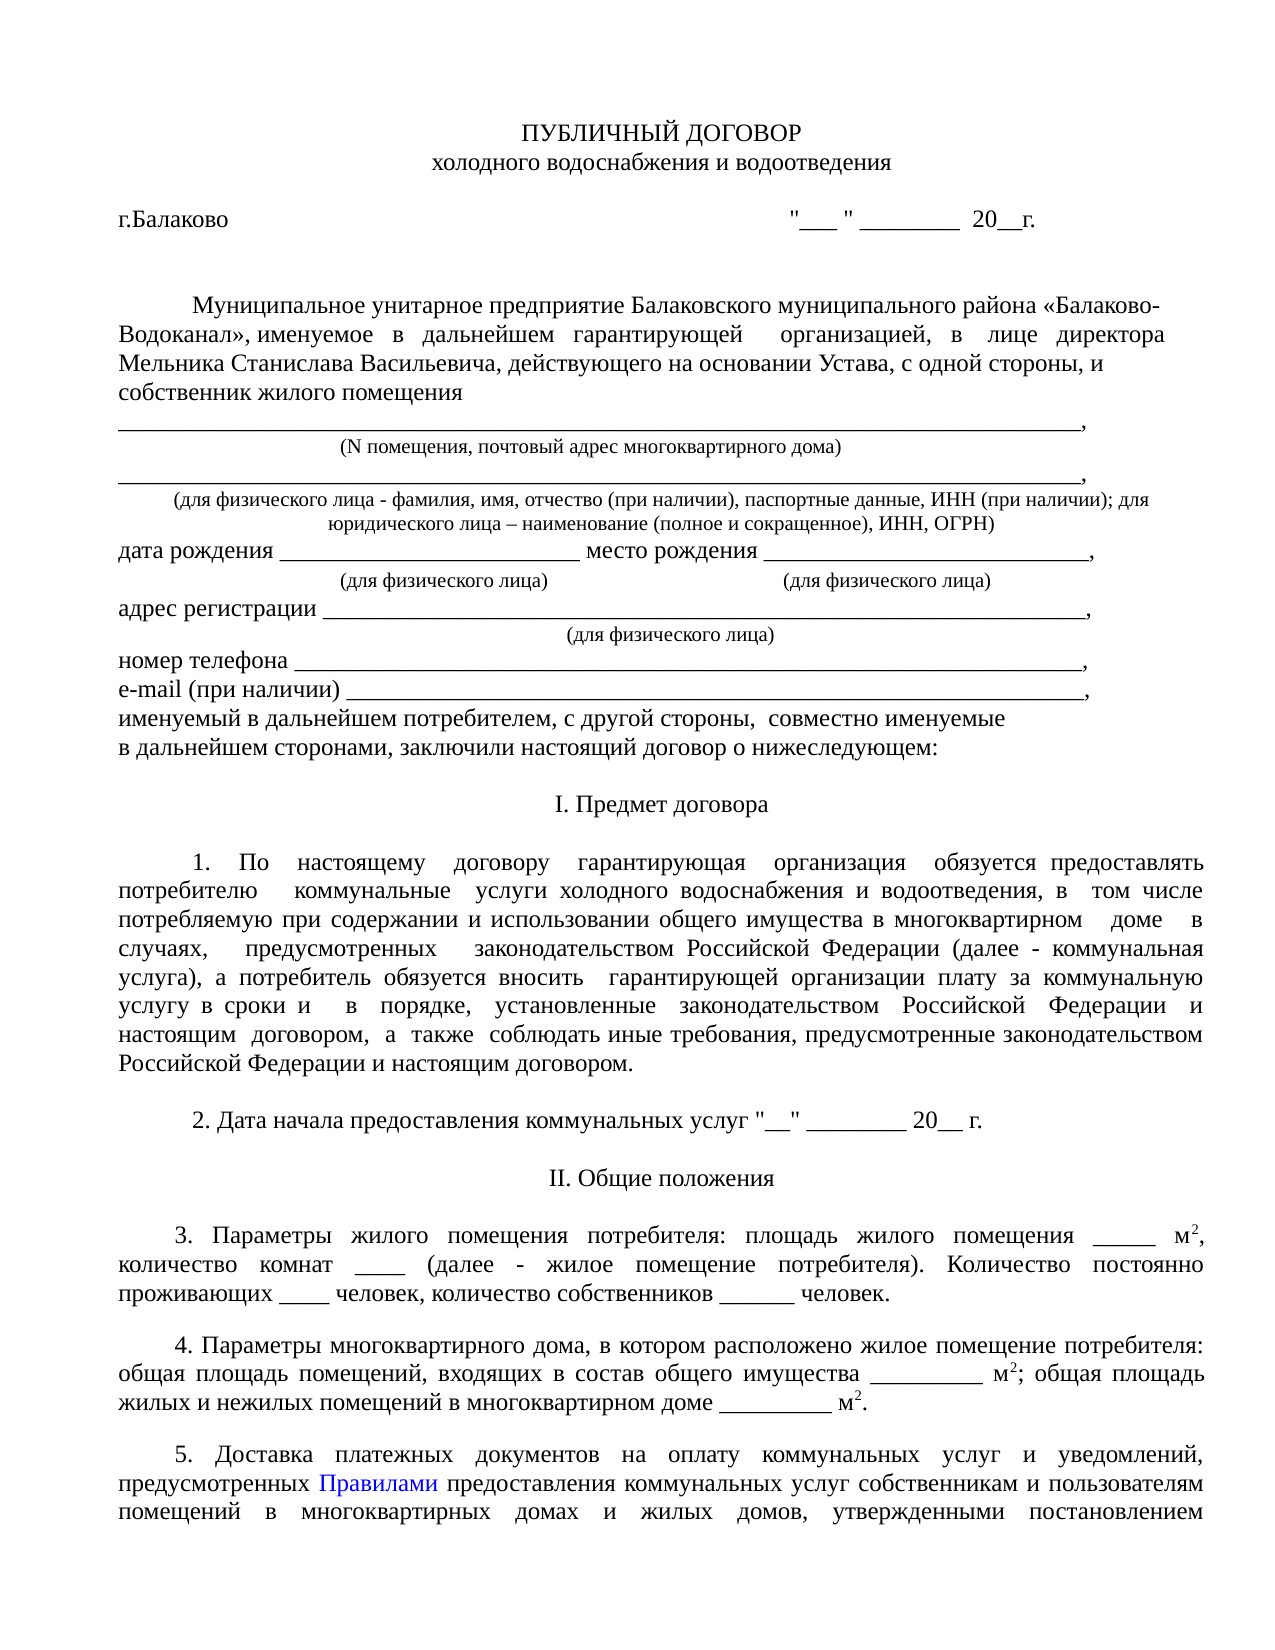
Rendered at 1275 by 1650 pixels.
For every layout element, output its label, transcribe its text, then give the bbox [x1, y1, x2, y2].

text 2. Дата начала предоставления коммунальных услуг "__" ________ 20__ г. [118, 1106, 1205, 1134]
text (N помещения, почтовый адрес многоквартирного дома) [118, 434, 1205, 458]
text холодного водоснабжения и водоотведения [118, 147, 1205, 176]
text 3. Параметры жилого помещения потребителя: площадь жилого помещения _____ м2, количество комнат ____ (далее - жилое помещение потребителя). Количество постоянно проживающих ____ человек, количество собственников ______ человек. [118, 1221, 1205, 1307]
text Муниципальное унитарное предприятие Балаковского муниципального района «Балаково-Водоканал», именуемое в дальнейшем гарантирующей организацией, в лице директора Мельника Станислава Васильевича, действующего на основании Устава, с одной стороны, и собственник жилого помещения _____________________________________________________________________________, [118, 291, 1205, 434]
text дата рождения ________________________ место рождения __________________________, [118, 535, 1205, 564]
text именуемый в дальнейшем потребителем, с другой стороны, совместно именуемые [118, 703, 1205, 732]
text ПУБЛИЧНЫЙ ДОГОВОР [118, 118, 1205, 147]
text 4. Параметры многоквартирного дома, в котором расположено жилое помещение потребителя: общая площадь помещений, входящих в состав общего имущества _________ м2; общая площадь жилых и нежилых помещений в многоквартирном доме _________ м2. [118, 1330, 1205, 1416]
text номер телефона _______________________________________________________________, [118, 646, 1205, 674]
text (для физического лица) (для физического лица) [118, 564, 1205, 593]
text _____________________________________________________________________________, [118, 458, 1205, 487]
text (для физического лица - фамилия, имя, отчество (при наличии), паспортные данные, ИНН (при наличии); для юридического лица – наименование (полное и сокращенное), ИНН, ОГРН) [118, 487, 1205, 535]
text (для физического лица) [118, 622, 1205, 646]
subtitle I. Предмет договора [118, 789, 1205, 818]
text e-mail (при наличии) ___________________________________________________________, [118, 674, 1205, 703]
text 5. Доставка платежных документов на оплату коммунальных услуг и уведомлений, предусмотренных Правилами предоставления коммунальных услуг собственникам и пользователям помещений в многоквартирных домах и жилых домов, утвержденными постановлением [118, 1439, 1205, 1525]
text 1. По настоящему договору гарантирующая организация обязуется предоставлять потребителю коммунальные услуги холодного водоснабжения и водоотведения, в том числе потребляемую при содержании и использовании общего имущества в многоквартирном доме в случаях, предусмотренных законодательством Российской Федерации (далее - коммунальная услуга), а потребитель обязуется вносить гарантирующей организации плату за коммунальную услугу в сроки и в порядке, установленные законодательством Российской Федерации и настоящим договором, а также соблюдать иные требования, предусмотренные законодательством Российской Федерации и настоящим договором. [118, 847, 1205, 1077]
text г.Балаково "___ " ________ 20__г. [118, 204, 1205, 233]
text адрес регистрации _____________________________________________________________, [118, 593, 1205, 622]
text в дальнейшем сторонами, заключили настоящий договор о нижеследующем: [118, 732, 1205, 761]
subtitle II. Общие положения [118, 1163, 1205, 1192]
